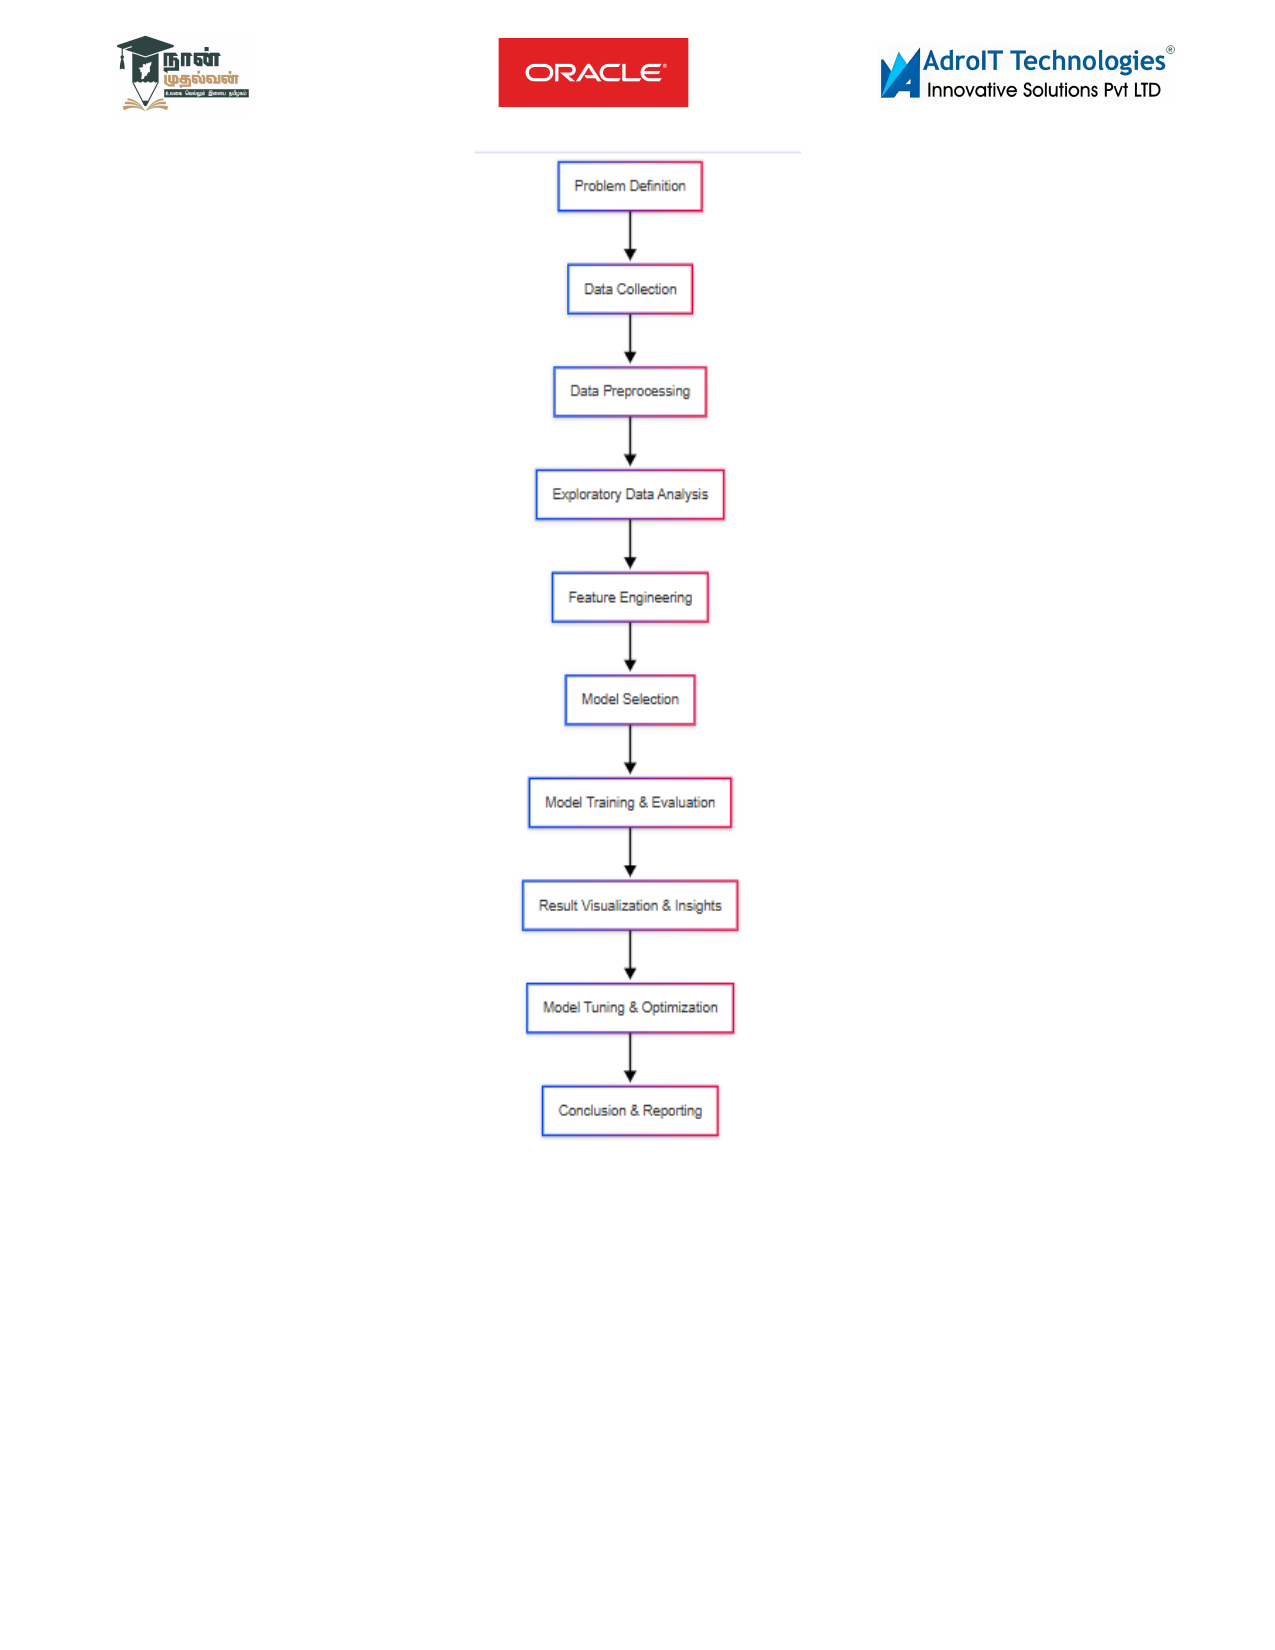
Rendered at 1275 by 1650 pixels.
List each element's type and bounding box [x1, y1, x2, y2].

picture [498, 38, 689, 107]
picture [112, 32, 251, 114]
picture [474, 150, 801, 1141]
picture [878, 42, 1177, 104]
